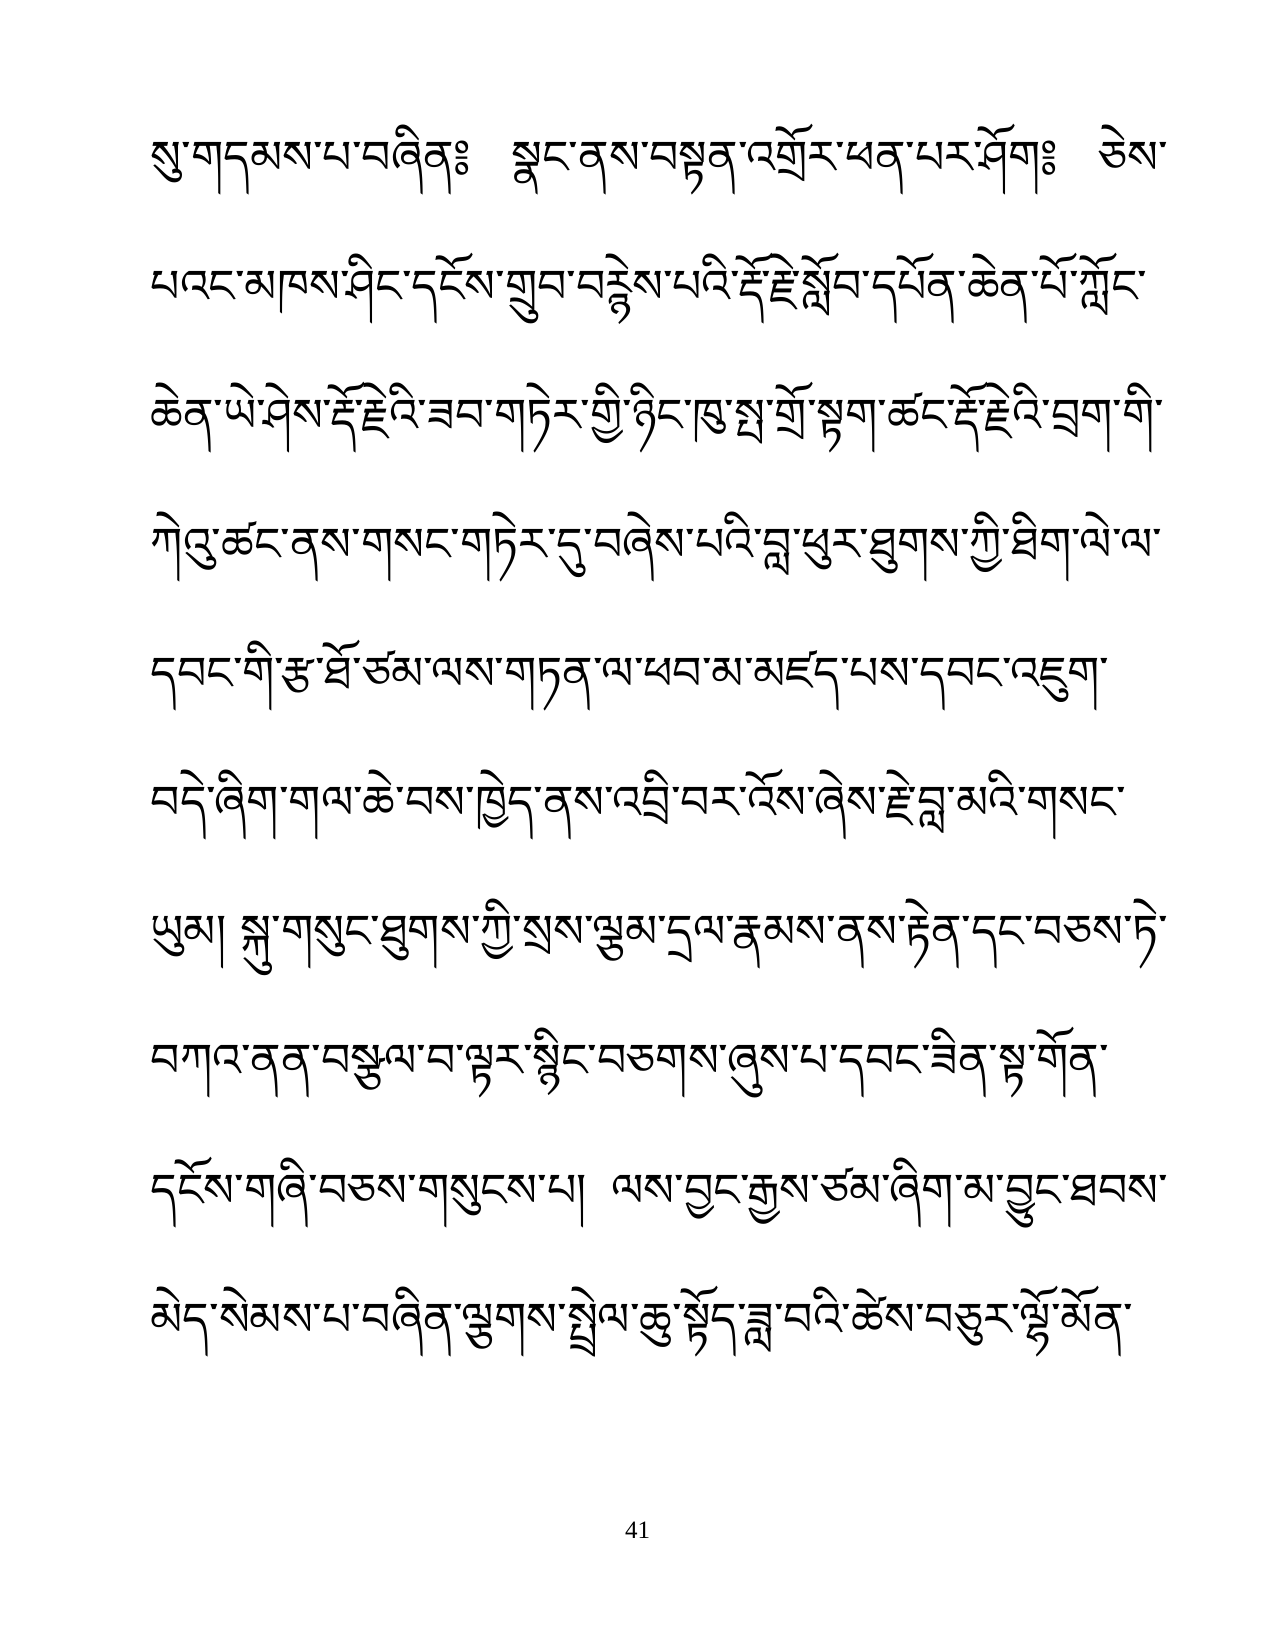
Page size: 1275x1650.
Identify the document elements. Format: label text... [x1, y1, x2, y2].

text སུ་གདམས་པ་བཞིན༔ སྣང་ནས་བསྟན་འགྲོར་ཕན་པར་ཤོག༔ ཅེས་པའང་མཁས་ཤིང་དངོས་གྲུབ་བཪྙེས་པའི་རྡོ་རྗེ་སློབ་དཔོན་ཆེན་པོ་ཀློང་ཆེན་ཡེ་ཤེས་རྡོ་རྗེའི་ཟབ་གཏེར་གྱི་ཉིང་ཁུ་སྤ་གྲོ་སྟག་ཚང་རྡོ་རྗེའི་བྲག་གི་ཀེའུ་ཚང་ནས་གསང་གཏེར་དུ་བཞེས་པའི་བླ་ཕུར་ཐུགས་ཀྱི་ཐིག་ལེ་ལ་དབང་གི་རྩ་ཐོ་ཙམ་ལས་གཏན་ལ་ཕབ་མ་མཛད་པས་དབང་འཇུག་བདེ་ཞིག་གལ་ཆེ་བས་ཁྱེད་ནས་འབྲི་བར་འོས་ཞེས་རྗེ་བླ་མའི་གསང་ཡུམ། སྐུ་གསུང་ཐུགས་ཀྱི་སྲས་ལྕམ་དྲལ་རྣམས་ནས་རྟེན་དང་བཅས་ཏེ་བཀའ་ནན་བསྩལ་བ་ལྟར་སྙིང་བཅགས་ཞུས་པ་དབང་ཟིན་སྟ་གོན་དངོས་གཞི་བཅས་གསུངས་པ། ལས་བྱང་རྒྱས་ཙམ་ཞིག་མ་བྱུང་ཐབས་མེད་སེམས་པ་བཞིན་ལྕགས་སྤྲེལ་ཆུ་སྟོད་ཟླ་བའི་ཚེས་བཅུར་ལྷོ་མོན་ [151, 106, 1169, 1397]
